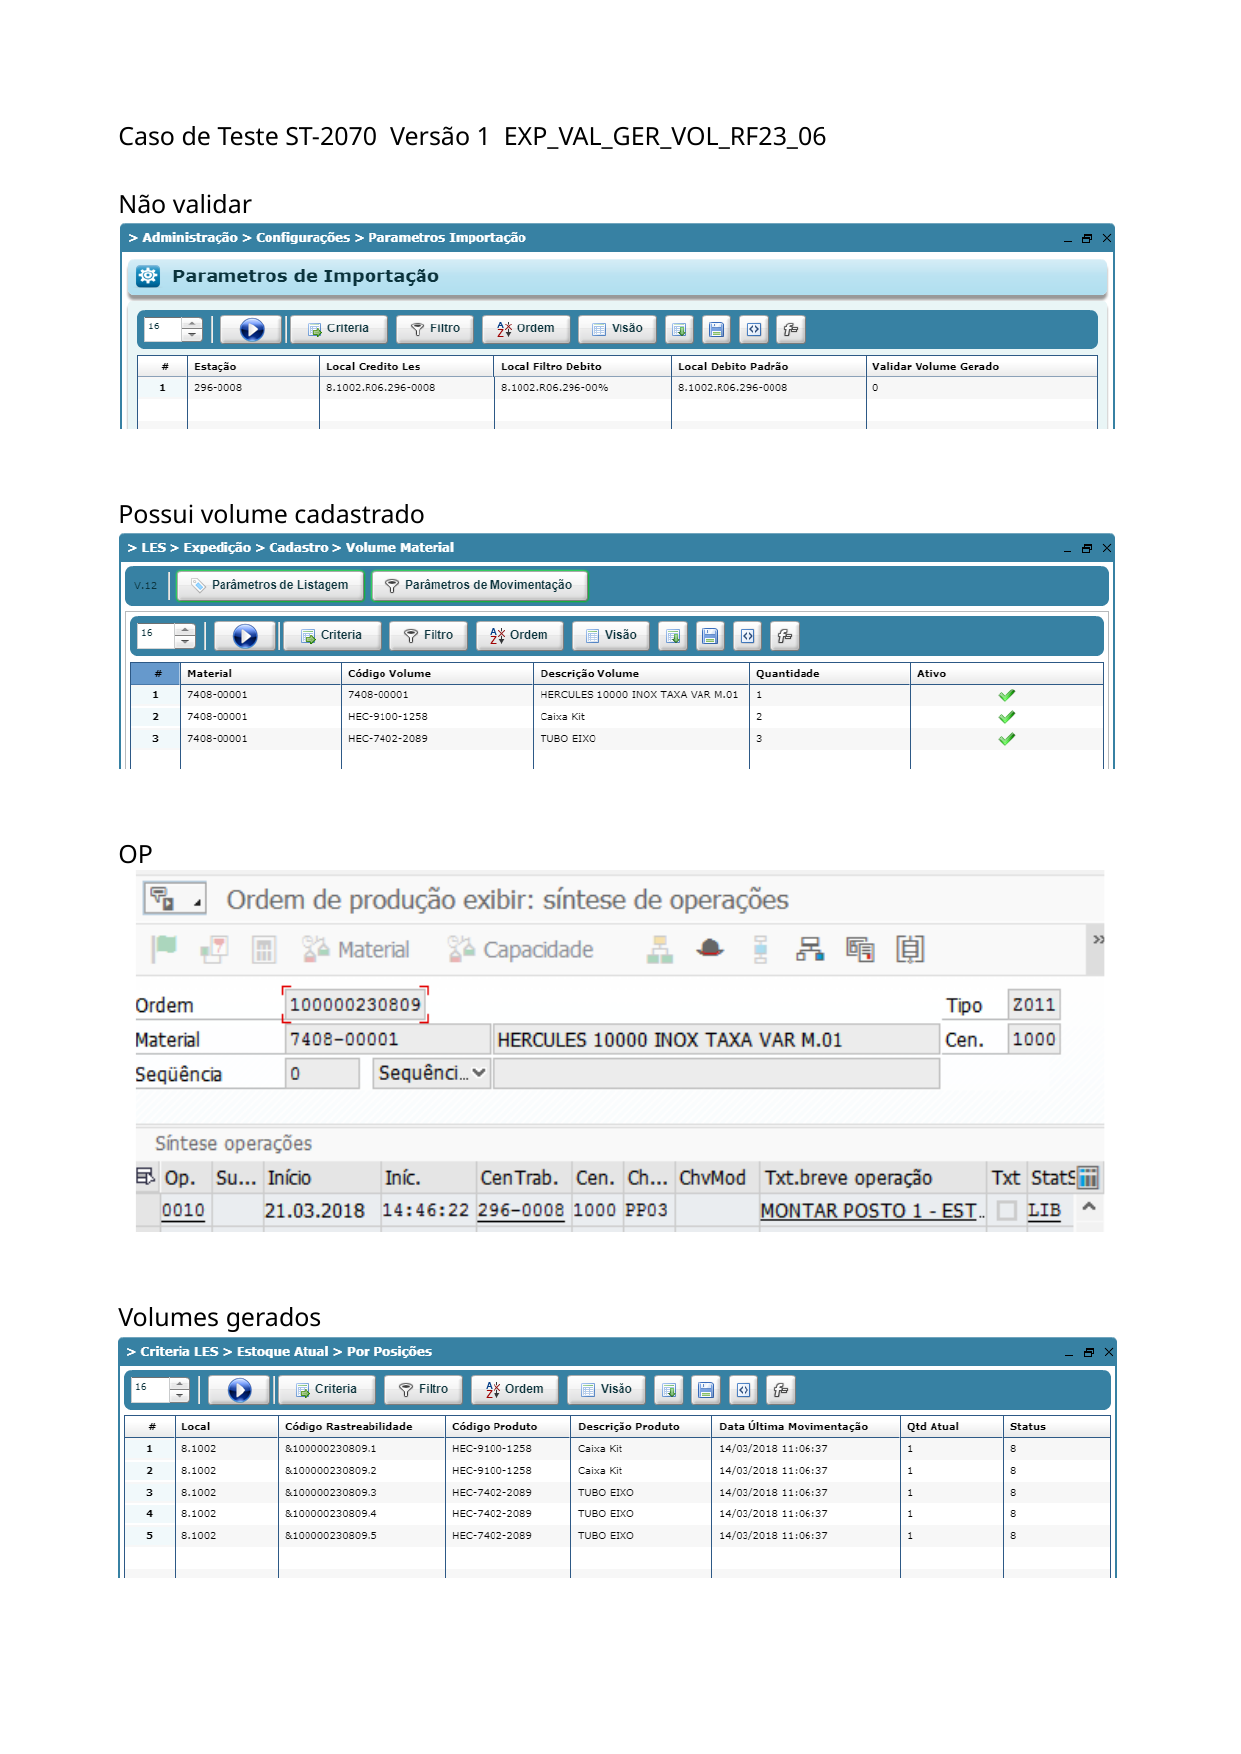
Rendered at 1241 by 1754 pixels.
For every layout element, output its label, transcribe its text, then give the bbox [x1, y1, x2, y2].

picture [118, 531, 1123, 769]
picture [118, 1333, 1123, 1578]
picture [135, 870, 1105, 1232]
picture [118, 220, 1123, 429]
text Não validar [118, 186, 1122, 220]
text OP [118, 836, 1122, 870]
text Volumes gerados [118, 1299, 1122, 1333]
text Caso de Teste ST-2070 Versão 1 EXP_VAL_GER_VOL_RF23_06 [118, 118, 1122, 152]
text Possui volume cadastrado [118, 497, 1122, 531]
